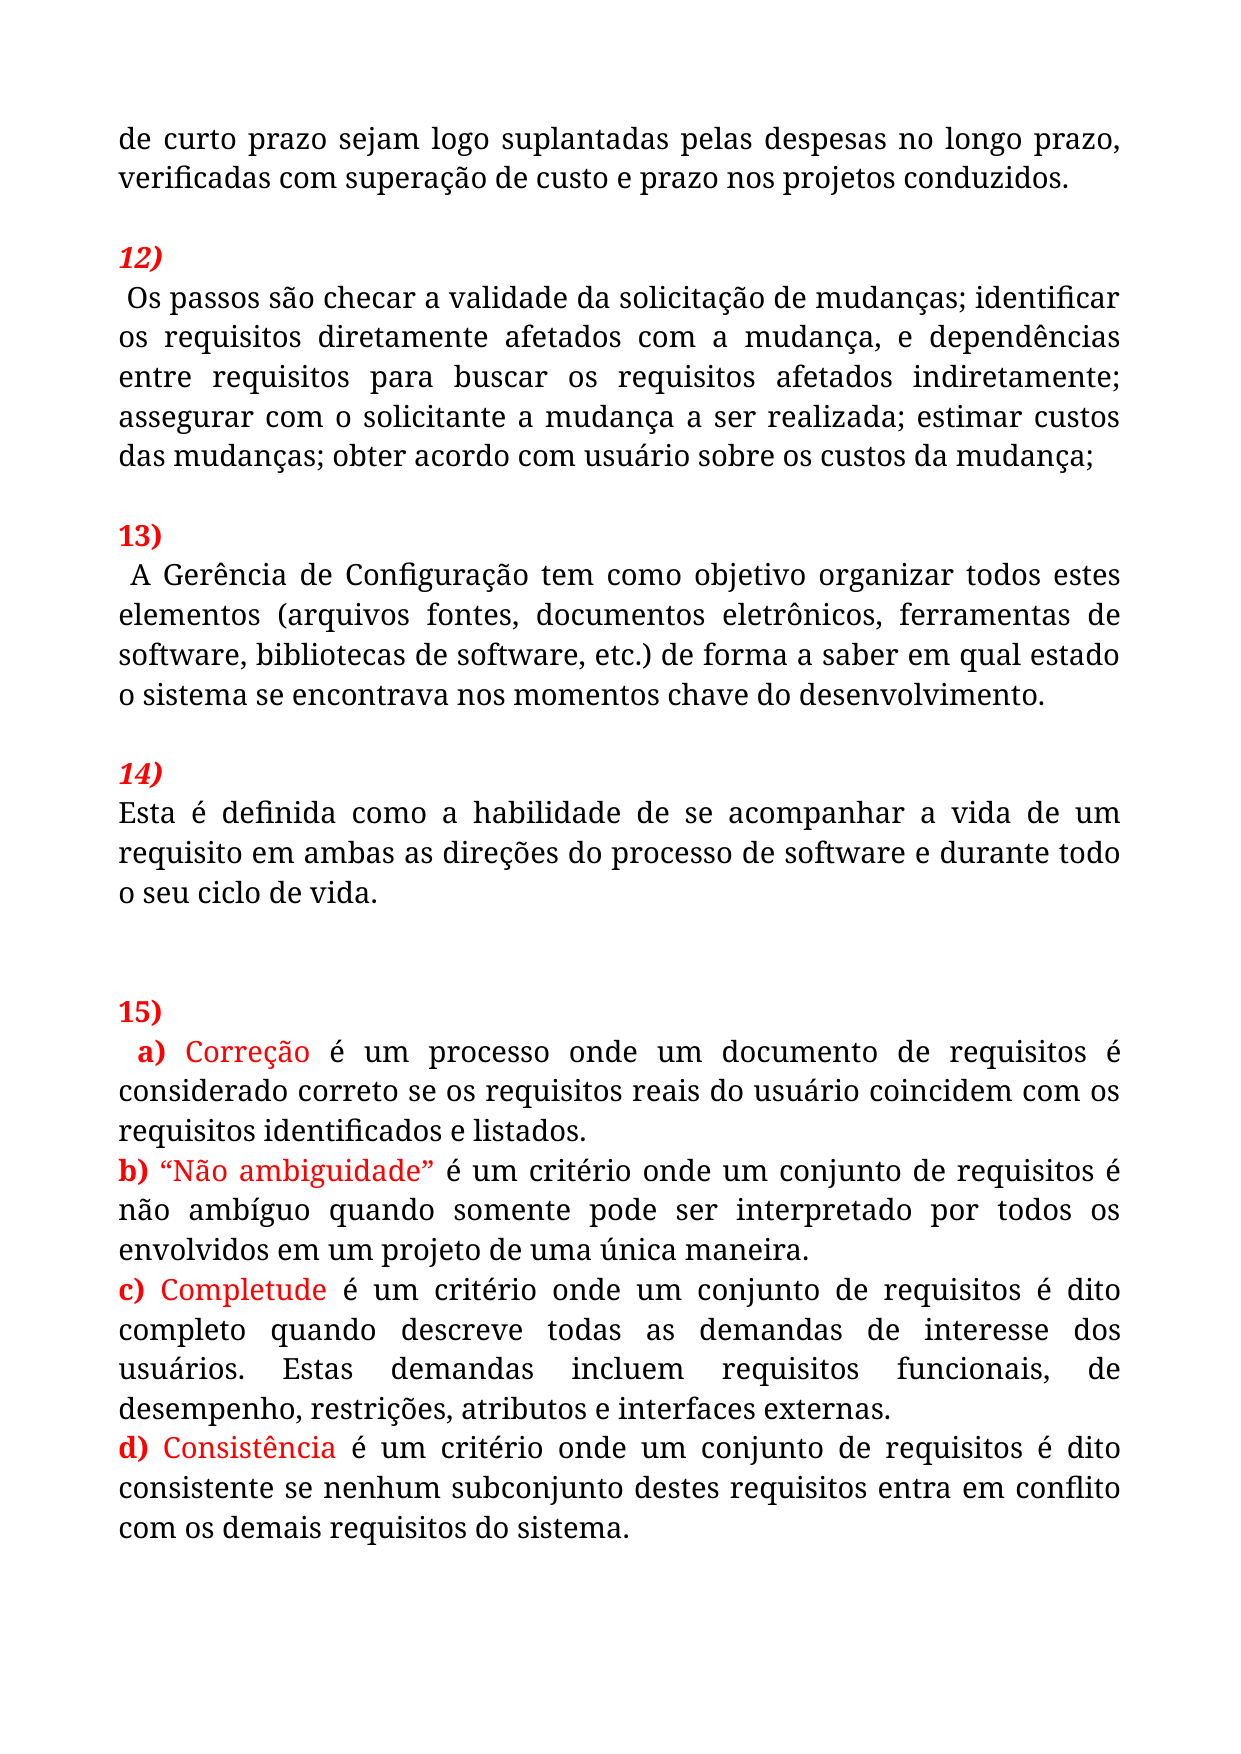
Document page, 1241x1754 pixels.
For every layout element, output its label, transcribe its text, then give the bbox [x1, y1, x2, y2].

text Esta é definida como a habilidade de se acompanhar a vida de um requisito em ambas as direções do processo de software e durante todo o seu ciclo de vida. [118, 793, 1122, 912]
text de curto prazo sejam logo suplantadas pelas despesas no longo prazo, verificadas com superação de custo e prazo nos projetos conduzidos. [118, 118, 1122, 197]
text 15) [118, 991, 1122, 1031]
text 13) [118, 515, 1122, 555]
text Os passos são checar a validade da solicitação de mudanças; identificar os requisitos diretamente afetados com a mudança, e dependências entre requisitos para buscar os requisitos afetados indiretamente; assegurar com o solicitante a mudança a ser realizada; estimar custos das mudanças; obter acordo com usuário sobre os custos da mudança; [118, 277, 1122, 475]
text d) Consistência é um critério onde um conjunto de requisitos é dito consistente se nenhum subconjunto destes requisitos entra em conflito com os demais requisitos do sistema. [118, 1428, 1122, 1547]
text 12) [118, 237, 1122, 277]
text c) Completude é um critério onde um conjunto de requisitos é dito completo quando descreve todas as demandas de interesse dos usuários. Estas demandas incluem requisitos funcionais, de desempenho, restrições, atributos e interfaces externas. [118, 1269, 1122, 1428]
text 14) [118, 753, 1122, 793]
text b) “Não ambiguidade” é um critério onde um conjunto de requisitos é não ambíguo quando somente pode ser interpretado por todos os envolvidos em um projeto de uma única maneira. [118, 1150, 1122, 1269]
text A Gerência de Configuração tem como objetivo organizar todos estes elementos (arquivos fontes, documentos eletrônicos, ferramentas de software, bibliotecas de software, etc.) de forma a saber em qual estado o sistema se encontrava nos momentos chave do desenvolvimento. [118, 555, 1122, 713]
text a) Correção é um processo onde um documento de requisitos é considerado correto se os requisitos reais do usuário coincidem com os requisitos identificados e listados. [118, 1031, 1122, 1150]
